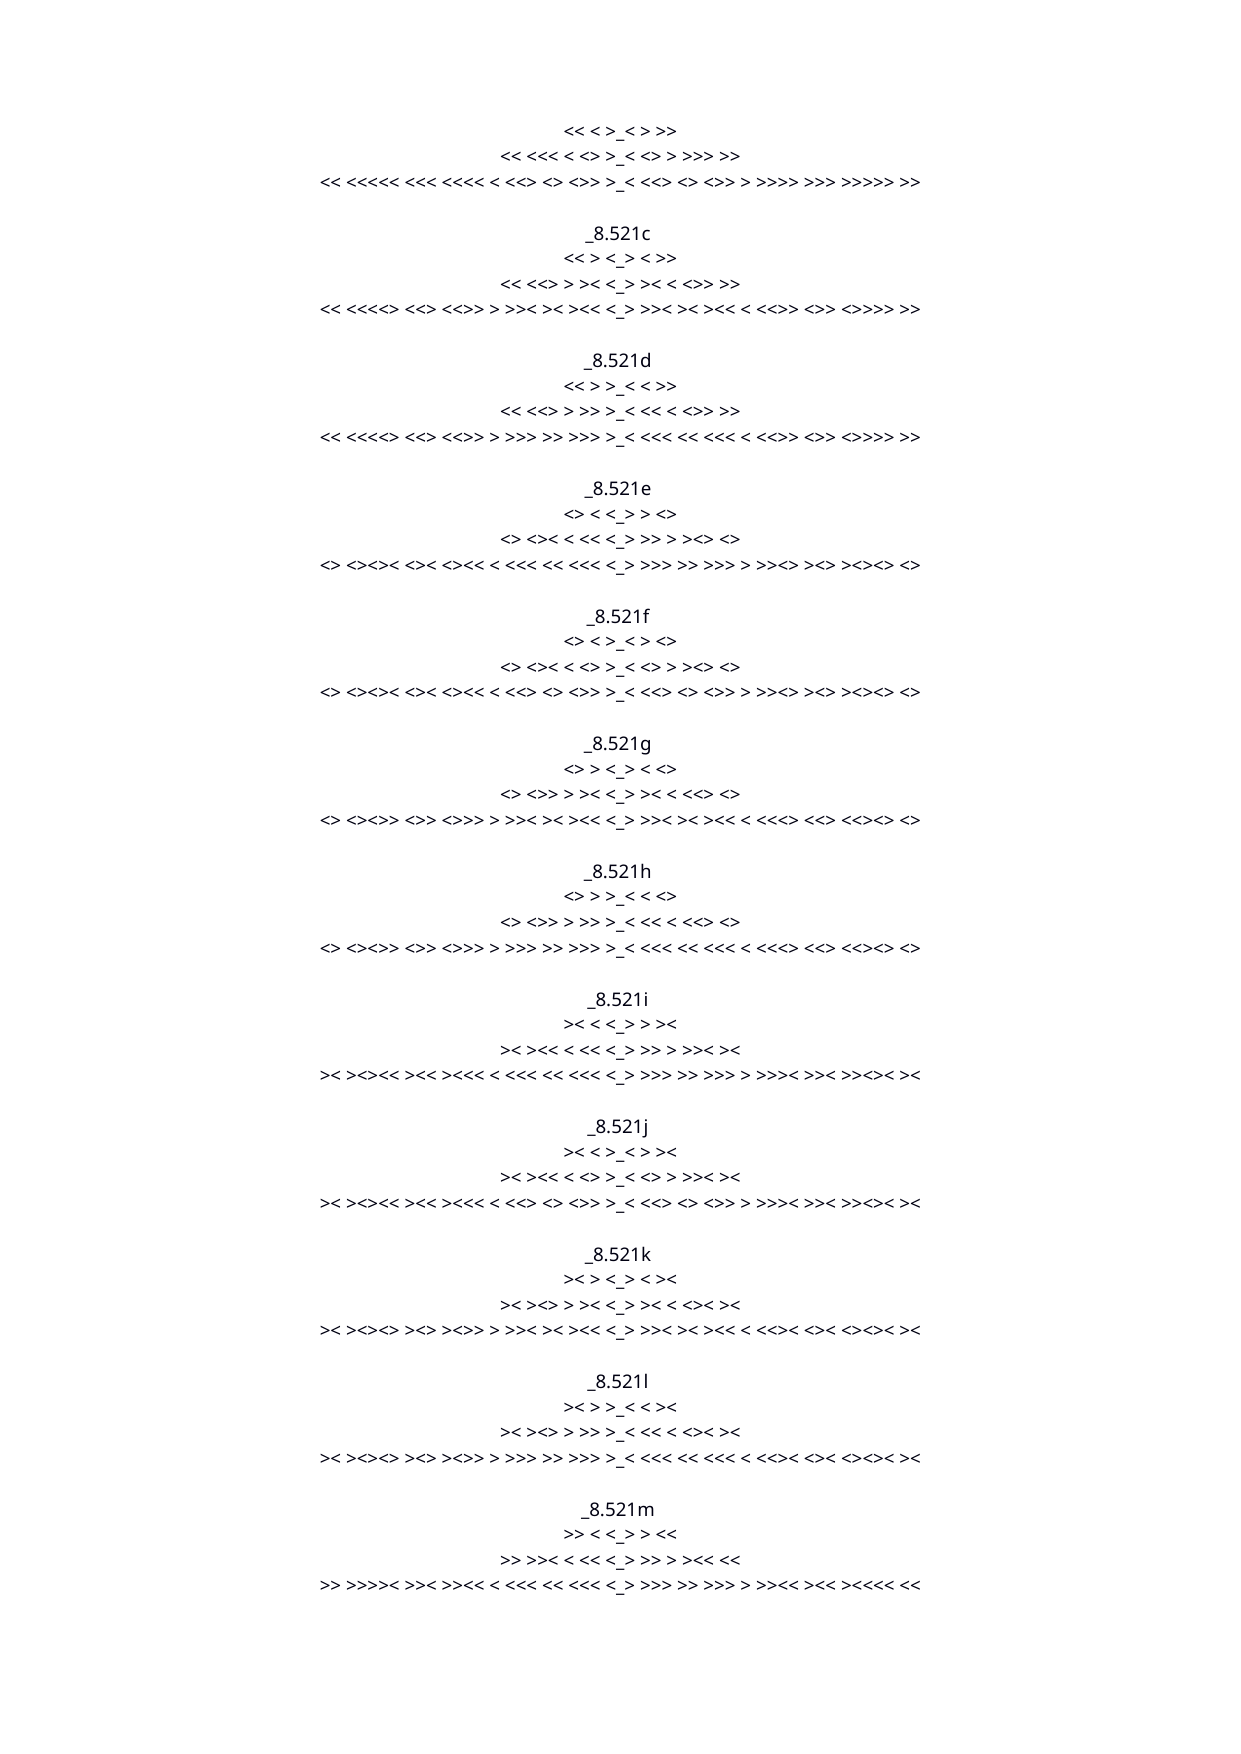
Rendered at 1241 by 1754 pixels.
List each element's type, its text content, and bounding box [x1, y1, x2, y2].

text >< ><><> ><> ><>> > >>> >> >>> >_< <<< << <<< < <<>< <>< <><>< >< [118, 1445, 1122, 1471]
text <> <>> > >< <_> >< < <<> <> [118, 782, 1122, 807]
text _8.521g [118, 731, 1122, 756]
text << <<<<> <<> <<>> > >>< >< ><< <_> >>< >< ><< < <<>> <>> <>>>> >> [118, 297, 1122, 322]
text _8.521h [118, 858, 1122, 884]
text <> <><>< <>< <><< < <<> <> <>> >_< <<> <> <>> > >><> ><> ><><> <> [118, 679, 1122, 705]
text _8.521l [118, 1369, 1122, 1394]
text >> >>>>< >>< >><< < <<< << <<< <_> >>> >> >>> > >><< ><< ><<<< << [118, 1573, 1122, 1598]
text <> <>< < <> >_< <> > ><> <> [118, 654, 1122, 679]
text >< < <_> > >< [118, 1011, 1122, 1037]
text <> > >_< < <> [118, 884, 1122, 909]
text _8.521f [118, 603, 1122, 628]
text <> > <_> < <> [118, 756, 1122, 782]
text >< ><><< ><< ><<< < <<< << <<< <_> >>> >> >>> > >>>< >>< >><>< >< [118, 1062, 1122, 1088]
text >< ><< < <> >_< <> > >>< >< [118, 1164, 1122, 1190]
text >> >>< < << <_> >> > ><< << [118, 1547, 1122, 1573]
text >> < <_> > << [118, 1522, 1122, 1547]
text _8.521j [118, 1113, 1122, 1139]
text >< > <_> < >< [118, 1267, 1122, 1292]
text _8.521d [118, 348, 1122, 373]
text _8.521i [118, 986, 1122, 1011]
text << <<> > >> >_< << < <>> >> [118, 399, 1122, 424]
text >< < >_< > >< [118, 1139, 1122, 1164]
text <> <>> > >> >_< << < <<> <> [118, 909, 1122, 935]
text << > >_< < >> [118, 373, 1122, 399]
text << < >_< > >> [118, 118, 1122, 144]
text << > <_> < >> [118, 246, 1122, 271]
text <> <><>> <>> <>>> > >>> >> >>> >_< <<< << <<< < <<<> <<> <<><> <> [118, 935, 1122, 960]
text _8.521m [118, 1496, 1122, 1522]
text _8.521c [118, 220, 1122, 246]
text _8.521k [118, 1241, 1122, 1267]
text >< > >_< < >< [118, 1394, 1122, 1420]
text >< ><><< ><< ><<< < <<> <> <>> >_< <<> <> <>> > >>>< >>< >><>< >< [118, 1190, 1122, 1216]
text >< ><> > >> >_< << < <>< >< [118, 1420, 1122, 1445]
text >< ><><> ><> ><>> > >>< >< ><< <_> >>< >< ><< < <<>< <>< <><>< >< [118, 1318, 1122, 1343]
text << <<<<< <<< <<<< < <<> <> <>> >_< <<> <> <>> > >>>> >>> >>>>> >> [118, 169, 1122, 195]
text << <<> > >< <_> >< < <>> >> [118, 271, 1122, 297]
text >< ><> > >< <_> >< < <>< >< [118, 1292, 1122, 1318]
text _8.521e [118, 475, 1122, 501]
text <> < >_< > <> [118, 628, 1122, 654]
text << <<< < <> >_< <> > >>> >> [118, 144, 1122, 169]
text <> < <_> > <> [118, 501, 1122, 526]
text <> <><>> <>> <>>> > >>< >< ><< <_> >>< >< ><< < <<<> <<> <<><> <> [118, 807, 1122, 833]
text <> <><>< <>< <><< < <<< << <<< <_> >>> >> >>> > >><> ><> ><><> <> [118, 552, 1122, 577]
text <> <>< < << <_> >> > ><> <> [118, 526, 1122, 552]
text >< ><< < << <_> >> > >>< >< [118, 1037, 1122, 1062]
text << <<<<> <<> <<>> > >>> >> >>> >_< <<< << <<< < <<>> <>> <>>>> >> [118, 424, 1122, 450]
